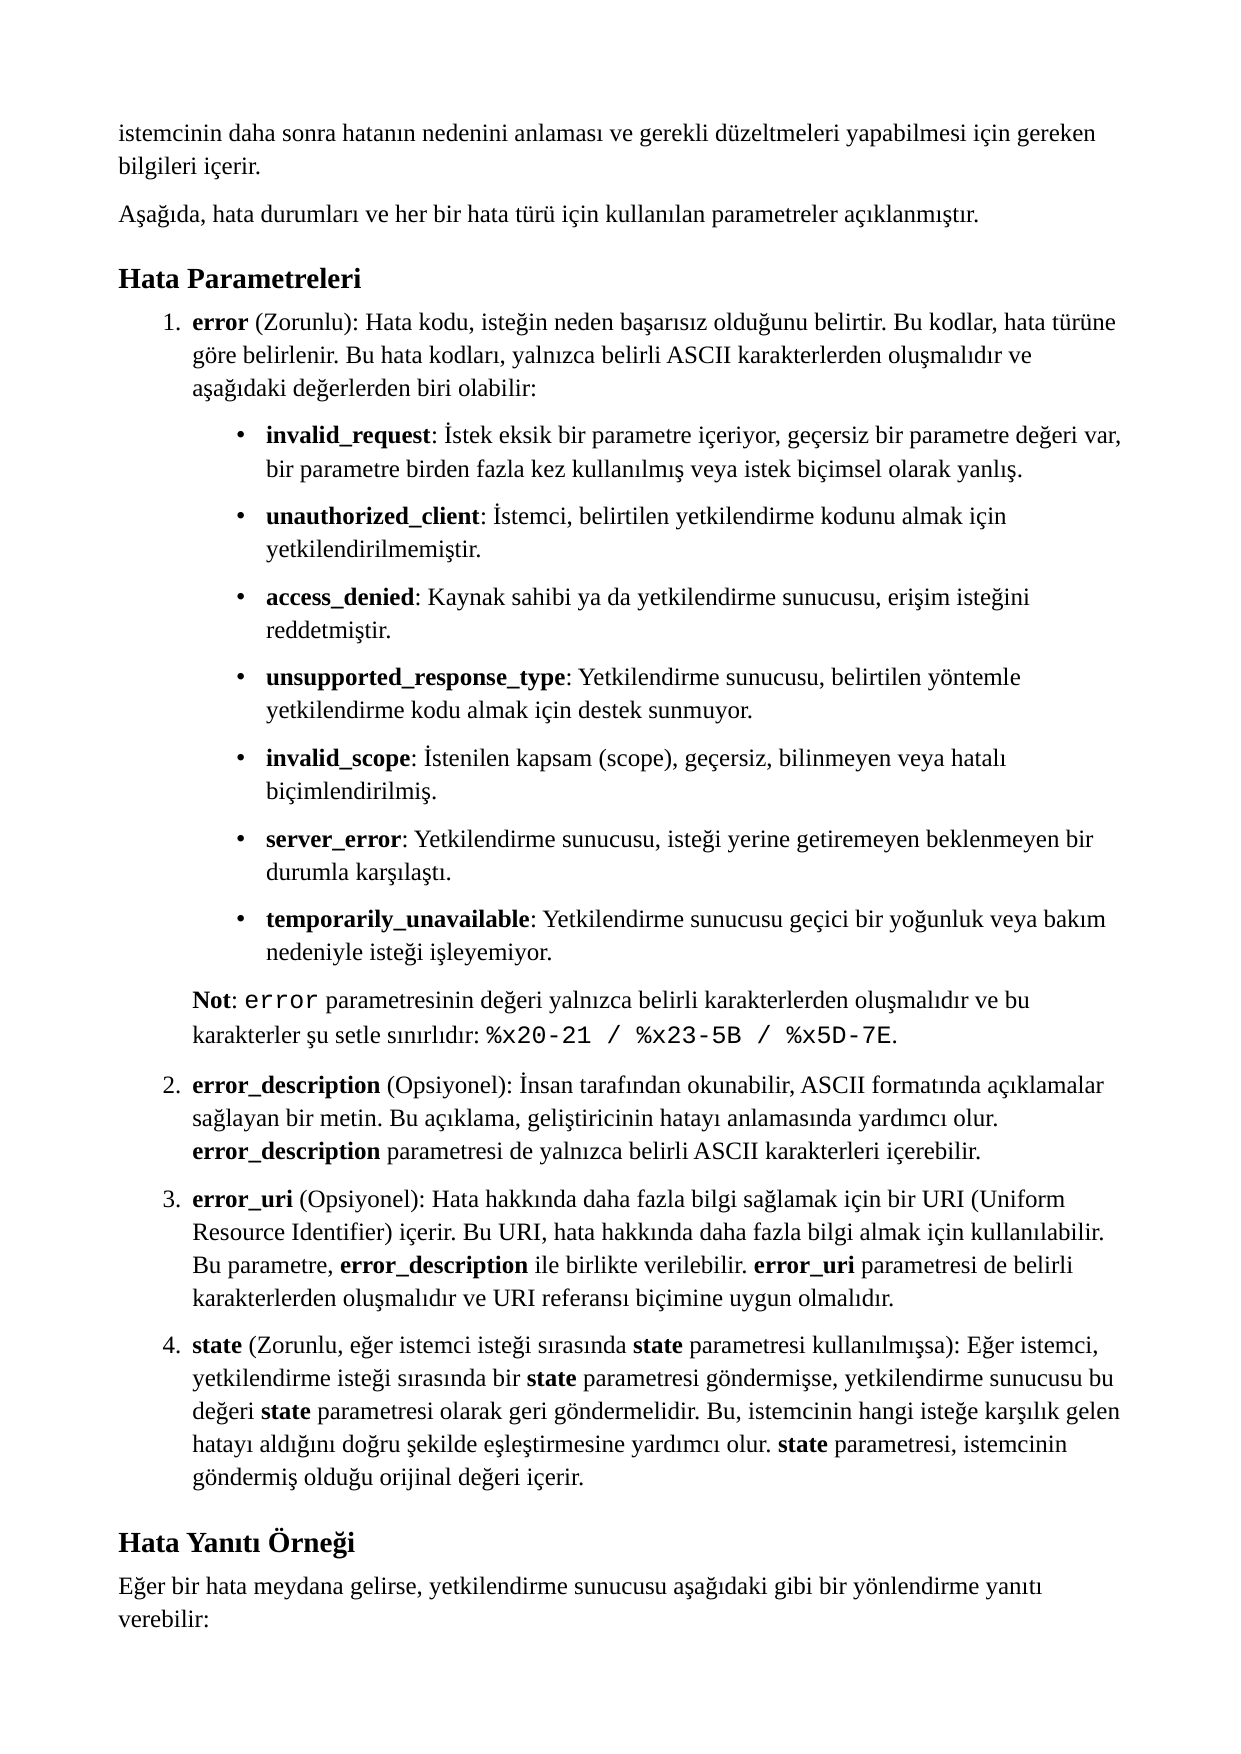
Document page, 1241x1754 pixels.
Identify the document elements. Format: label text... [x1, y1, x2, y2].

text Eğer bir hata meydana gelirse, yetkilendirme sunucusu aşağıdaki gibi bir yönlendirme yanıtı verebilir: [118, 1571, 1122, 1632]
list access_denied: Kaynak sahibi ya da yetkilendirme sunucusu, erişim isteğini reddetmiştir. [236, 582, 1122, 644]
list temporarily_unavailable: Yetkilendirme sunucusu geçici bir yoğunluk veya bakım nedeniyle isteği işleyemiyor. [236, 904, 1122, 966]
list server_error: Yetkilendirme sunucusu, isteği yerine getiremeyen beklenmeyen bir durumla karşılaştı. [236, 824, 1122, 886]
list invalid_scope: İstenilen kapsam (scope), geçersiz, bilinmeyen veya hatalı biçimlendirilmiş. [236, 743, 1122, 805]
text Aşağıda, hata durumları ve her bir hata türü için kullanılan parametreler açıklanmıştır. [118, 199, 1122, 227]
list error (Zorunlu): Hata kodu, isteğin neden başarısız olduğunu belirtir. Bu kodlar, hata türüne göre belirlenir. Bu hata kodları, yalnızca belirli ASCII karakterlerden oluşmalıdır ve aşağıdaki değerlerden biri olabilir: [162, 307, 1122, 402]
list state (Zorunlu, eğer istemci isteği sırasında state parametresi kullanılmışsa): Eğer istemci, yetkilendirme isteği sırasında bir state parametresi göndermişse, yetkilendirme sunucusu bu değeri state parametresi olarak geri göndermelidir. Bu, istemcinin hangi isteğe karşılık gelen hatayı aldığını doğru şekilde eşleştirmesine yardımcı olur. state parametresi, istemcinin göndermiş olduğu orijinal değeri içerir. [162, 1330, 1122, 1491]
list unauthorized_client: İstemci, belirtilen yetkilendirme kodunu almak için yetkilendirilmemiştir. [236, 501, 1122, 563]
list invalid_request: İstek eksik bir parametre içeriyor, geçersiz bir parametre değeri var, bir parametre birden fazla kez kullanılmış veya istek biçimsel olarak yanlış. [236, 421, 1122, 482]
list unsupported_response_type: Yetkilendirme sunucusu, belirtilen yöntemle yetkilendirme kodu almak için destek sunmuyor. [236, 662, 1122, 724]
text istemcinin daha sonra hatanın nedenini anlaması ve gerekli düzeltmeleri yapabilmesi için gereken bilgileri içerir. [118, 118, 1122, 180]
list error_uri (Opsiyonel): Hata hakkında daha fazla bilgi sağlamak için bir URI (Uniform Resource Identifier) içerir. Bu URI, hata hakkında daha fazla bilgi almak için kullanılabilir. Bu parametre, error_description ile birlikte verilebilir. error_uri parametresi de belirli karakterlerden oluşmalıdır ve URI referansı biçimine uygun olmalıdır. [162, 1184, 1122, 1312]
subtitle Hata Parametreleri [118, 261, 1122, 294]
list Not: error parametresinin değeri yalnızca belirli karakterlerden oluşmalıdır ve bu karakterler şu setle sınırlıdır: %x20-21 / %x23-5B / %x5D-7E. [162, 985, 1122, 1051]
list error_description (Opsiyonel): İnsan tarafından okunabilir, ASCII formatında açıklamalar sağlayan bir metin. Bu açıklama, geliştiricinin hatayı anlamasında yardımcı olur. error_description parametresi de yalnızca belirli ASCII karakterleri içerebilir. [162, 1070, 1122, 1165]
subtitle Hata Yanıtı Örneği [118, 1525, 1122, 1558]
